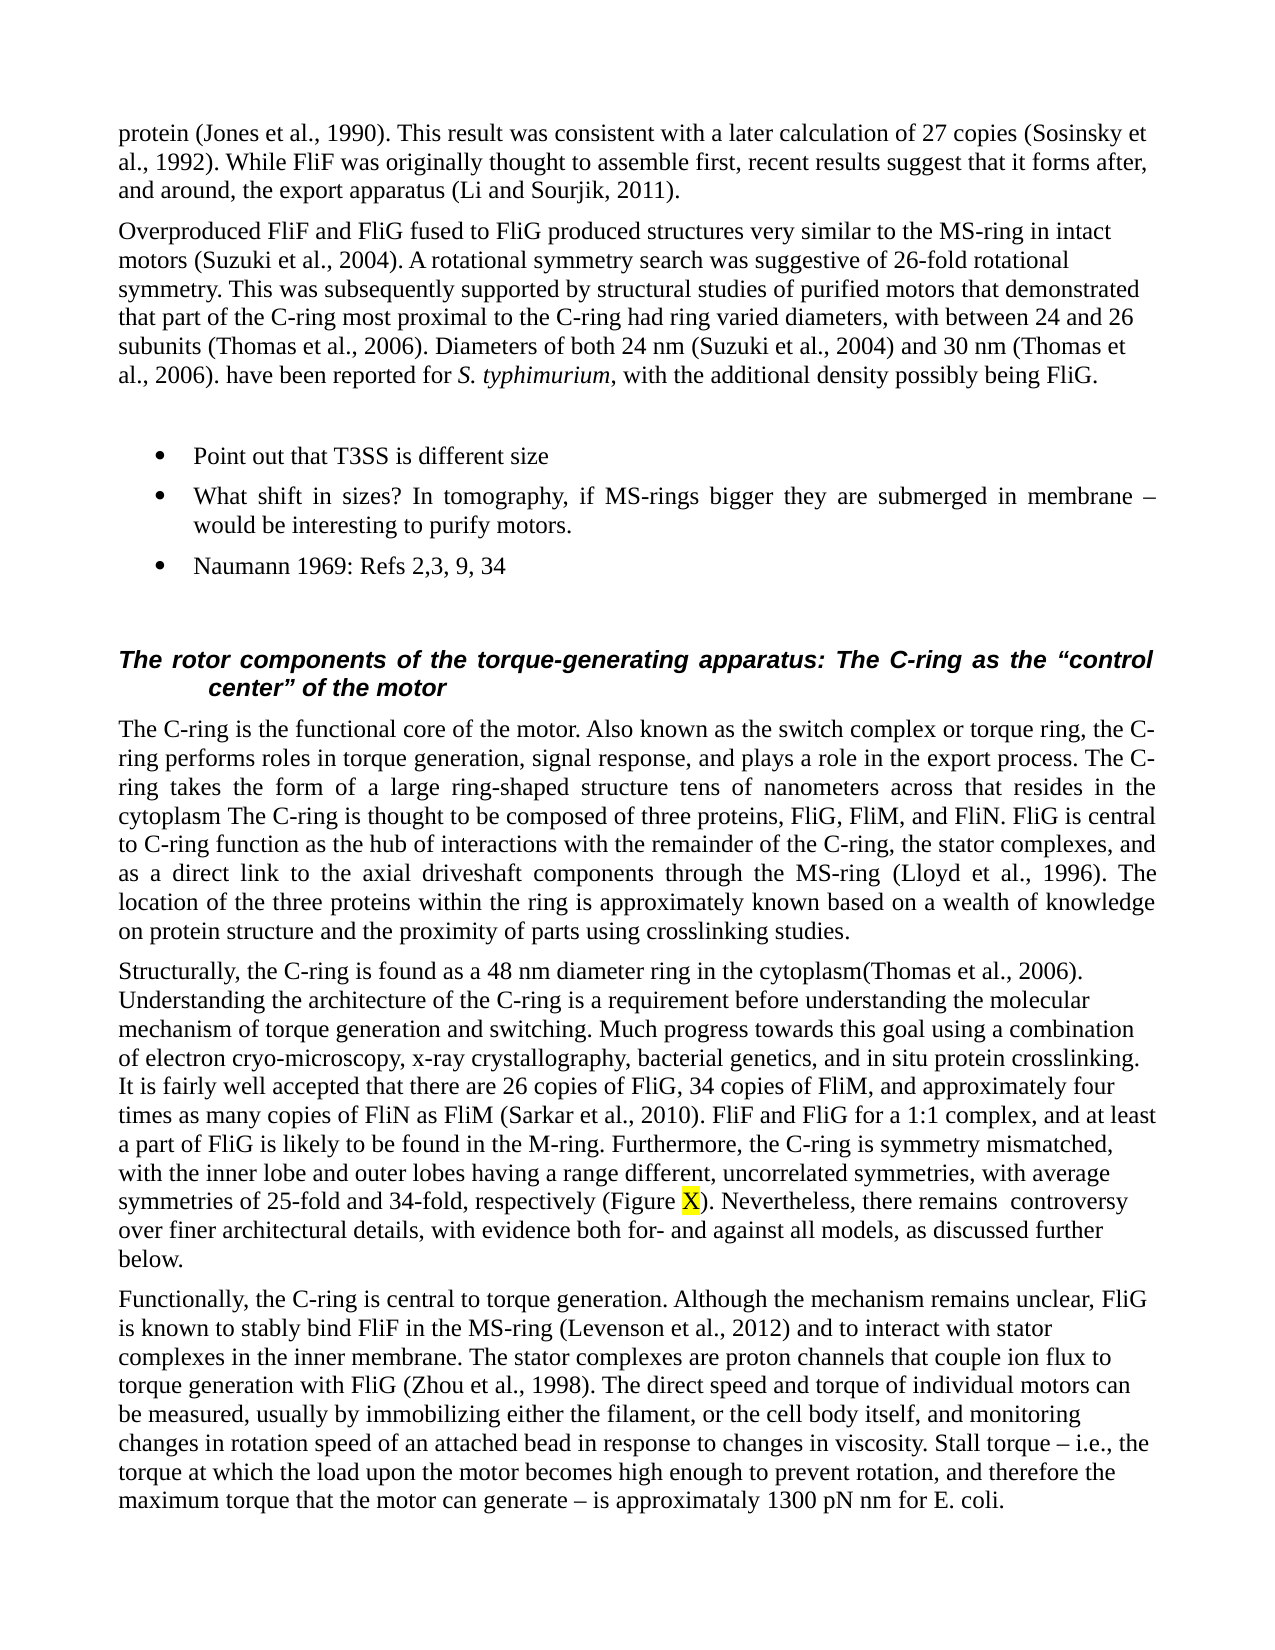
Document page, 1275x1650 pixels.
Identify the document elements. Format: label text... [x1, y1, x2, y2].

text Structurally, the C-ring is found as a 48 nm diameter ring in the cytoplasm(Thomas et al., 2006). Understanding the architecture of the C-ring is a requirement before understanding the molecular mechanism of torque generation and switching. Much progress towards this goal using a combination of electron cryo-microscopy, x-ray crystallography, bacterial genetics, and in situ protein crosslinking. It is fairly well accepted that there are 26 copies of FliG, 34 copies of FliM, and approximately four times as many copies of FliN as FliM (Sarkar et al., 2010). FliF and FliG for a 1:1 complex, and at least a part of FliG is likely to be found in the M-ring. Furthermore, the C-ring is symmetry mismatched, with the inner lobe and outer lobes having a range different, uncorrelated symmetries, with average symmetries of 25-fold and 34-fold, respectively (Figure X). Nevertheless, there remains controversy over finer architectural details, with evidence both for- and against all models, as discussed further below. [118, 956, 1157, 1273]
text Overproduced FliF and FliG fused to FliG produced structures very similar to the MS-ring in intact motors (Suzuki et al., 2004). A rotational symmetry search was suggestive of 26-fold rotational symmetry. This was subsequently supported by structural studies of purified motors that demonstrated that part of the C-ring most proximal to the C-ring had ring varied diameters, with between 24 and 26 subunits (Thomas et al., 2006). Diameters of both 24 nm (Suzuki et al., 2004) and 30 nm (Thomas et al., 2006). have been reported for S. typhimurium, with the additional density possibly being FliG. [118, 216, 1157, 389]
subtitle The rotor components of the torque-generating apparatus: The C-ring as the “control center” of the motor [118, 645, 1157, 702]
list What shift in sizes? In tomography, if MS-rings bigger they are submerged in membrane – would be interesting to purify motors. [156, 481, 1157, 539]
text protein (Jones et al., 1990). This result was consistent with a later calculation of 27 copies (Sosinsky et al., 1992). While FliF was originally thought to assemble first, recent results suggest that it forms after, and around, the export apparatus (Li and Sourjik, 2011). [118, 118, 1157, 204]
list Naumann 1969: Refs 2,3, 9, 34 [156, 551, 1157, 579]
list Point out that T3SS is different size [156, 441, 1157, 470]
text The C-ring is the functional core of the motor. Also known as the switch complex or torque ring, the C-ring performs roles in torque generation, signal response, and plays a role in the export process. The C-ring takes the form of a large ring-shaped structure tens of nanometers across that resides in the cytoplasm The C-ring is thought to be composed of three proteins, FliG, FliM, and FliN. FliG is central to C-ring function as the hub of interactions with the remainder of the C-ring, the stator complexes, and as a direct link to the axial driveshaft components through the MS-ring (Lloyd et al., 1996). The location of the three proteins within the ring is approximately known based on a wealth of knowledge on protein structure and the proximity of parts using crosslinking studies. [118, 714, 1157, 944]
text Functionally, the C-ring is central to torque generation. Although the mechanism remains unclear, FliG is known to stably bind FliF in the MS-ring (Levenson et al., 2012) and to interact with stator complexes in the inner membrane. The stator complexes are proton channels that couple ion flux to torque generation with FliG (Zhou et al., 1998). The direct speed and torque of individual motors can be measured, usually by immobilizing either the filament, or the cell body itself, and monitoring changes in rotation speed of an attached bead in response to changes in viscosity. Stall torque – i.e., the torque at which the load upon the motor becomes high enough to prevent rotation, and therefore the maximum torque that the motor can generate – is approximataly 1300 pN nm for E. coli. [118, 1284, 1157, 1514]
